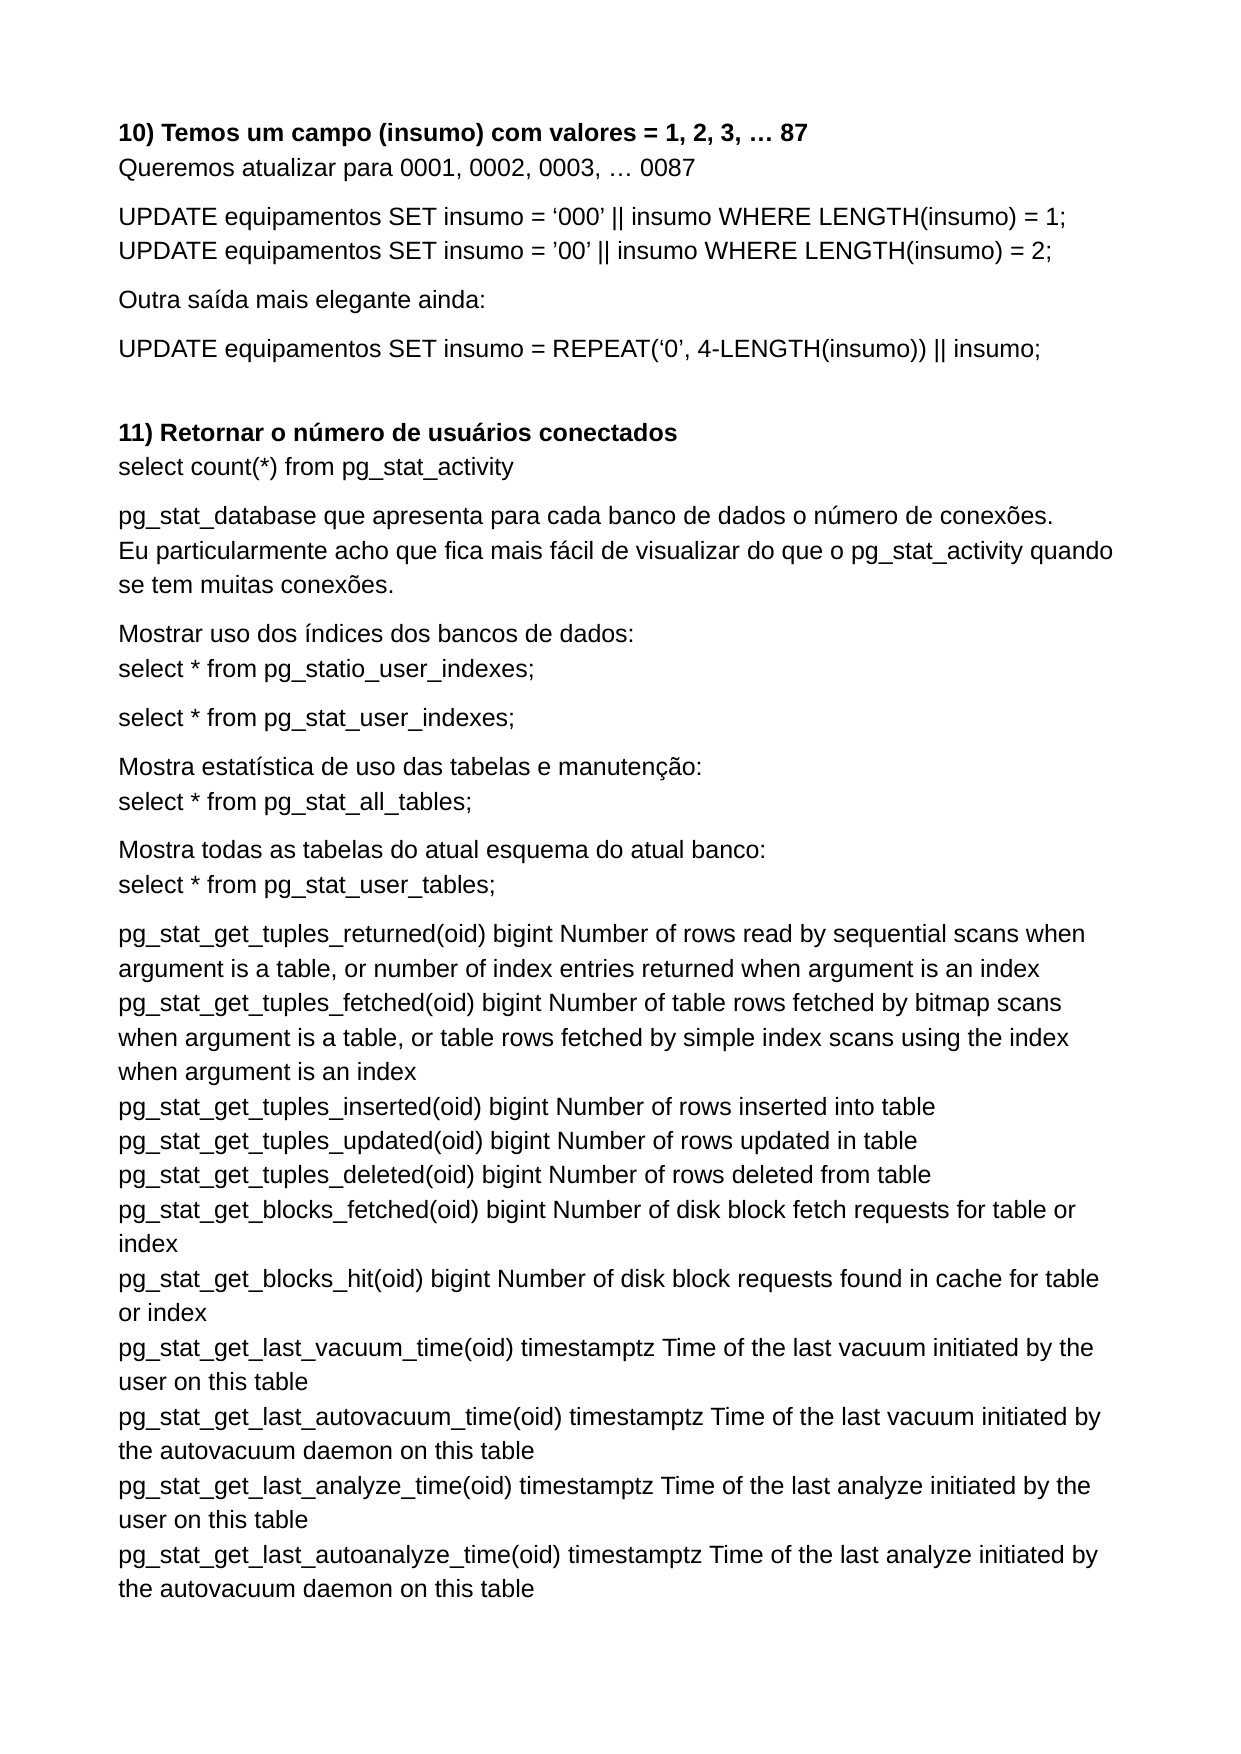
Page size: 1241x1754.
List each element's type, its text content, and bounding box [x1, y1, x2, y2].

text Mostra estatística de uso das tabelas e manutenção: select * from pg_stat_all_tables; [118, 752, 1122, 815]
text UPDATE equipamentos SET insumo = REPEAT(‘0’, 4-LENGTH(insumo)) || insumo; [118, 334, 1122, 363]
text Mostra todas as tabelas do atual esquema do atual banco: select * from pg_stat_user_tables; [118, 836, 1122, 899]
text pg_stat_database que apresenta para cada banco de dados o número de conexões. Eu particularmente acho que fica mais fácil de visualizar do que o pg_stat_activity quando se tem muitas conexões. [118, 501, 1122, 599]
text 11) Retornar o número de usuários conectados select count(*) from pg_stat_activity [118, 383, 1122, 481]
text 10) Temos um campo (insumo) com valores = 1, 2, 3, … 87 Queremos atualizar para 0001, 0002, 0003, … 0087 [118, 118, 1122, 181]
text Outra saída mais elegante ainda: [118, 285, 1122, 314]
text UPDATE equipamentos SET insumo = ‘000’ || insumo WHERE LENGTH(insumo) = 1; UPDATE equipamentos SET insumo = ’00’ || insumo WHERE LENGTH(insumo) = 2; [118, 202, 1122, 265]
text pg_stat_get_tuples_returned(oid) bigint Number of rows read by sequential scans when argument is a table, or number of index entries returned when argument is an index pg_stat_get_tuples_fetched(oid) bigint Number of table rows fetched by bitmap scans when argument is a table, or table rows fetched by simple index scans using the index when argument is an index pg_stat_get_tuples_inserted(oid) bigint Number of rows inserted into table pg_stat_get_tuples_updated(oid) bigint Number of rows updated in table pg_stat_get_tuples_deleted(oid) bigint Number of rows deleted from table pg_stat_get_blocks_fetched(oid) bigint Number of disk block fetch requests for table or index pg_stat_get_blocks_hit(oid) bigint Number of disk block requests found in cache for table or index pg_stat_get_last_vacuum_time(oid) timestamptz Time of the last vacuum initiated by the user on this table pg_stat_get_last_autovacuum_time(oid) timestamptz Time of the last vacuum initiated by the autovacuum daemon on this table pg_stat_get_last_analyze_time(oid) timestamptz Time of the last analyze initiated by the user on this table pg_stat_get_last_autoanalyze_time(oid) timestamptz Time of the last analyze initiated by the autovacuum daemon on this table [118, 919, 1122, 1603]
text select * from pg_stat_user_indexes; [118, 703, 1122, 732]
text Mostrar uso dos índices dos bancos de dados: select * from pg_statio_user_indexes; [118, 619, 1122, 683]
